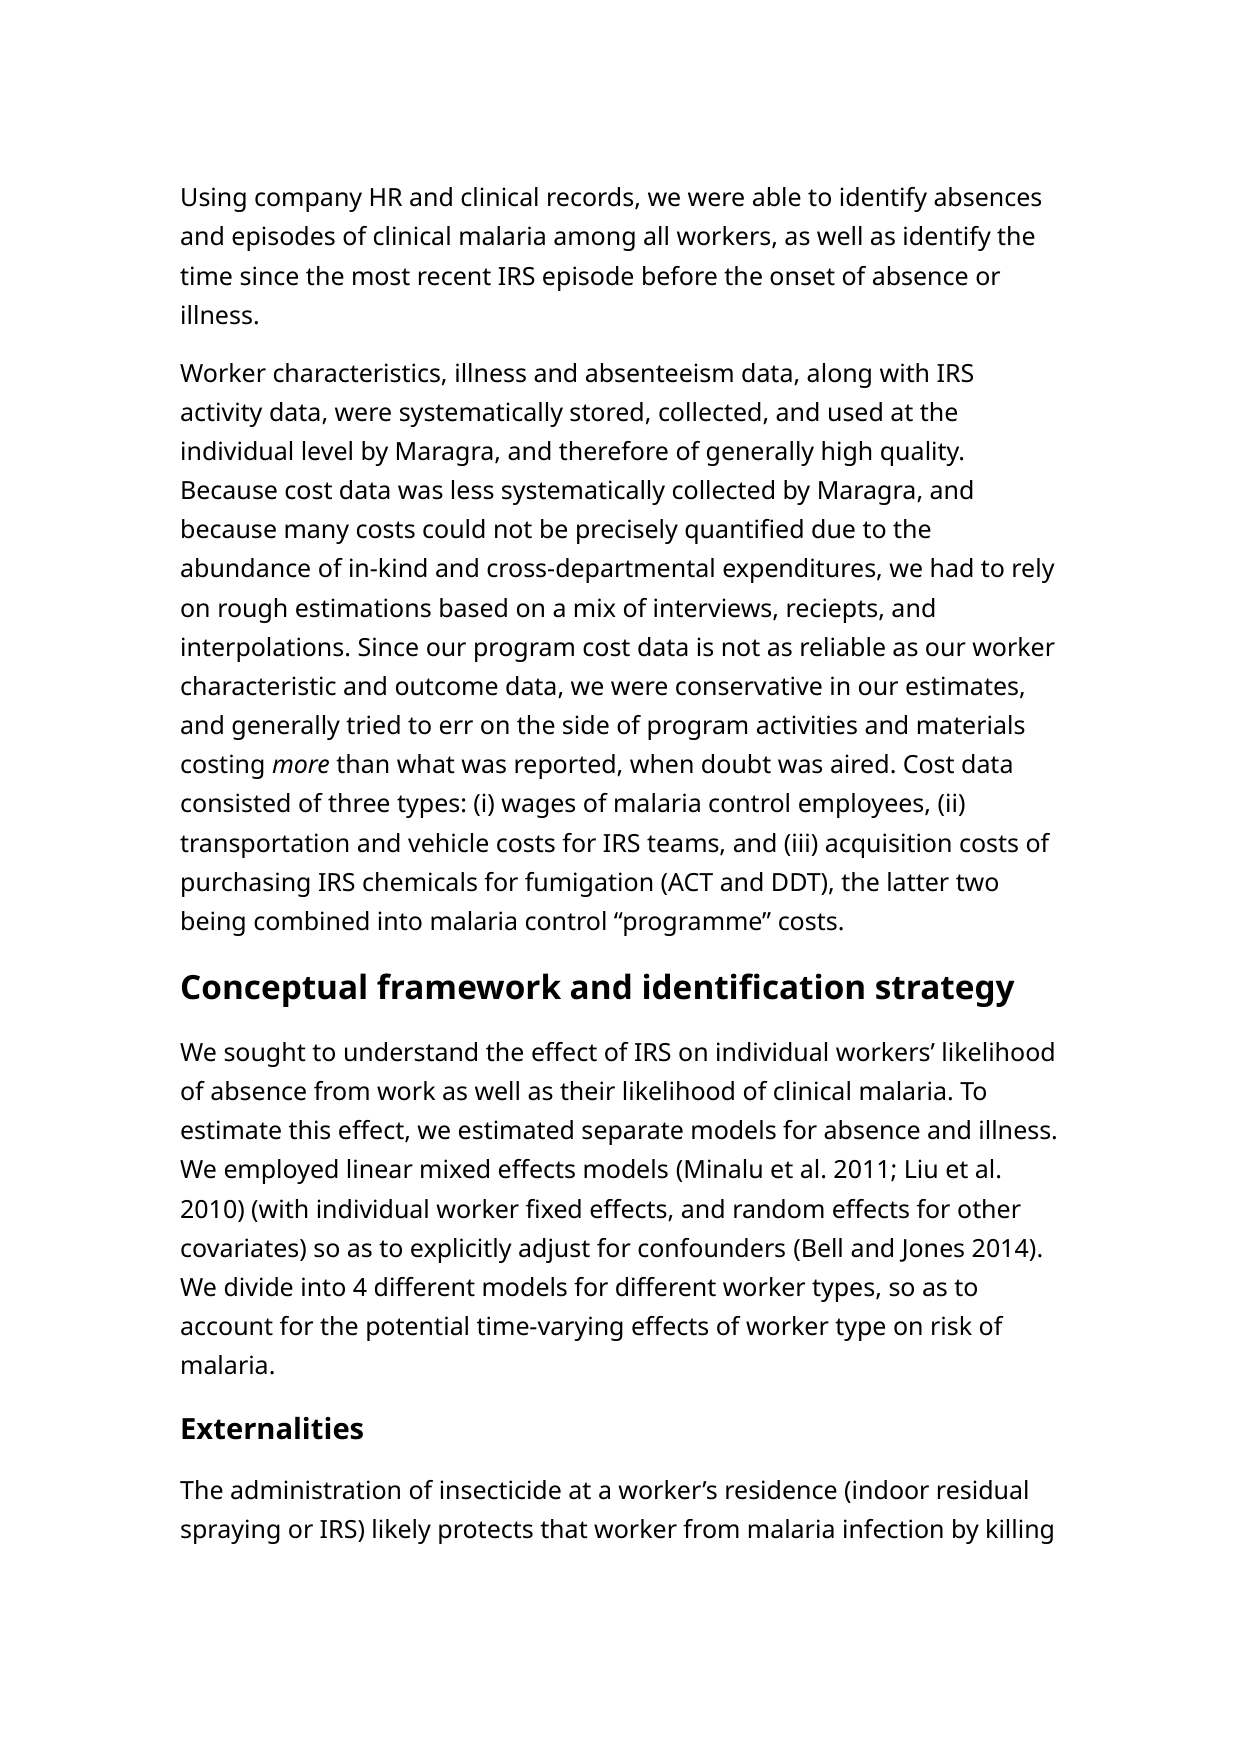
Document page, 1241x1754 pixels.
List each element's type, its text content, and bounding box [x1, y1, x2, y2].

text Using company HR and clinical records, we were able to identify absences and episodes of clinical malaria among all workers, as well as identify the time since the most recent IRS episode before the onset of absence or illness. [180, 180, 1060, 331]
subtitle Conceptual framework and identification strategy [180, 964, 1060, 1009]
text Worker characteristics, illness and absenteeism data, along with IRS activity data, were systematically stored, collected, and used at the individual level by Maragra, and therefore of generally high quality. Because cost data was less systematically collected by Maragra, and because many costs could not be precisely quantified due to the abundance of in-kind and cross-departmental expenditures, we had to rely on rough estimations based on a mix of interviews, reciepts, and interpolations. Since our program cost data is not as reliable as our worker characteristic and outcome data, we were conservative in our estimates, and generally tried to err on the side of program activities and materials costing more than what was reported, when doubt was aired. Cost data consisted of three types: (i) wages of malaria control employees, (ii) transportation and vehicle costs for IRS teams, and (iii) acquisition costs of purchasing IRS chemicals for fumigation (ACT and DDT), the latter two being combined into malaria control “programme” costs. [180, 355, 1060, 938]
subtitle Externalities [180, 1408, 1060, 1448]
text We sought to understand the effect of IRS on individual workers’ likelihood of absence from work as well as their likelihood of clinical malaria. To estimate this effect, we estimated separate models for absence and illness. We employed linear mixed effects models (Minalu et al. 2011; Liu et al. 2010) (with individual worker fixed effects, and random effects for other covariates) so as to explicitly adjust for confounders (Bell and Jones 2014). We divide into 4 different models for different worker types, so as to account for the potential time-varying effects of worker type on risk of malaria. [180, 1034, 1060, 1382]
text The administration of insecticide at a worker’s residence (indoor residual spraying or IRS) likely protects that worker from malaria infection by killing [180, 1472, 1060, 1546]
